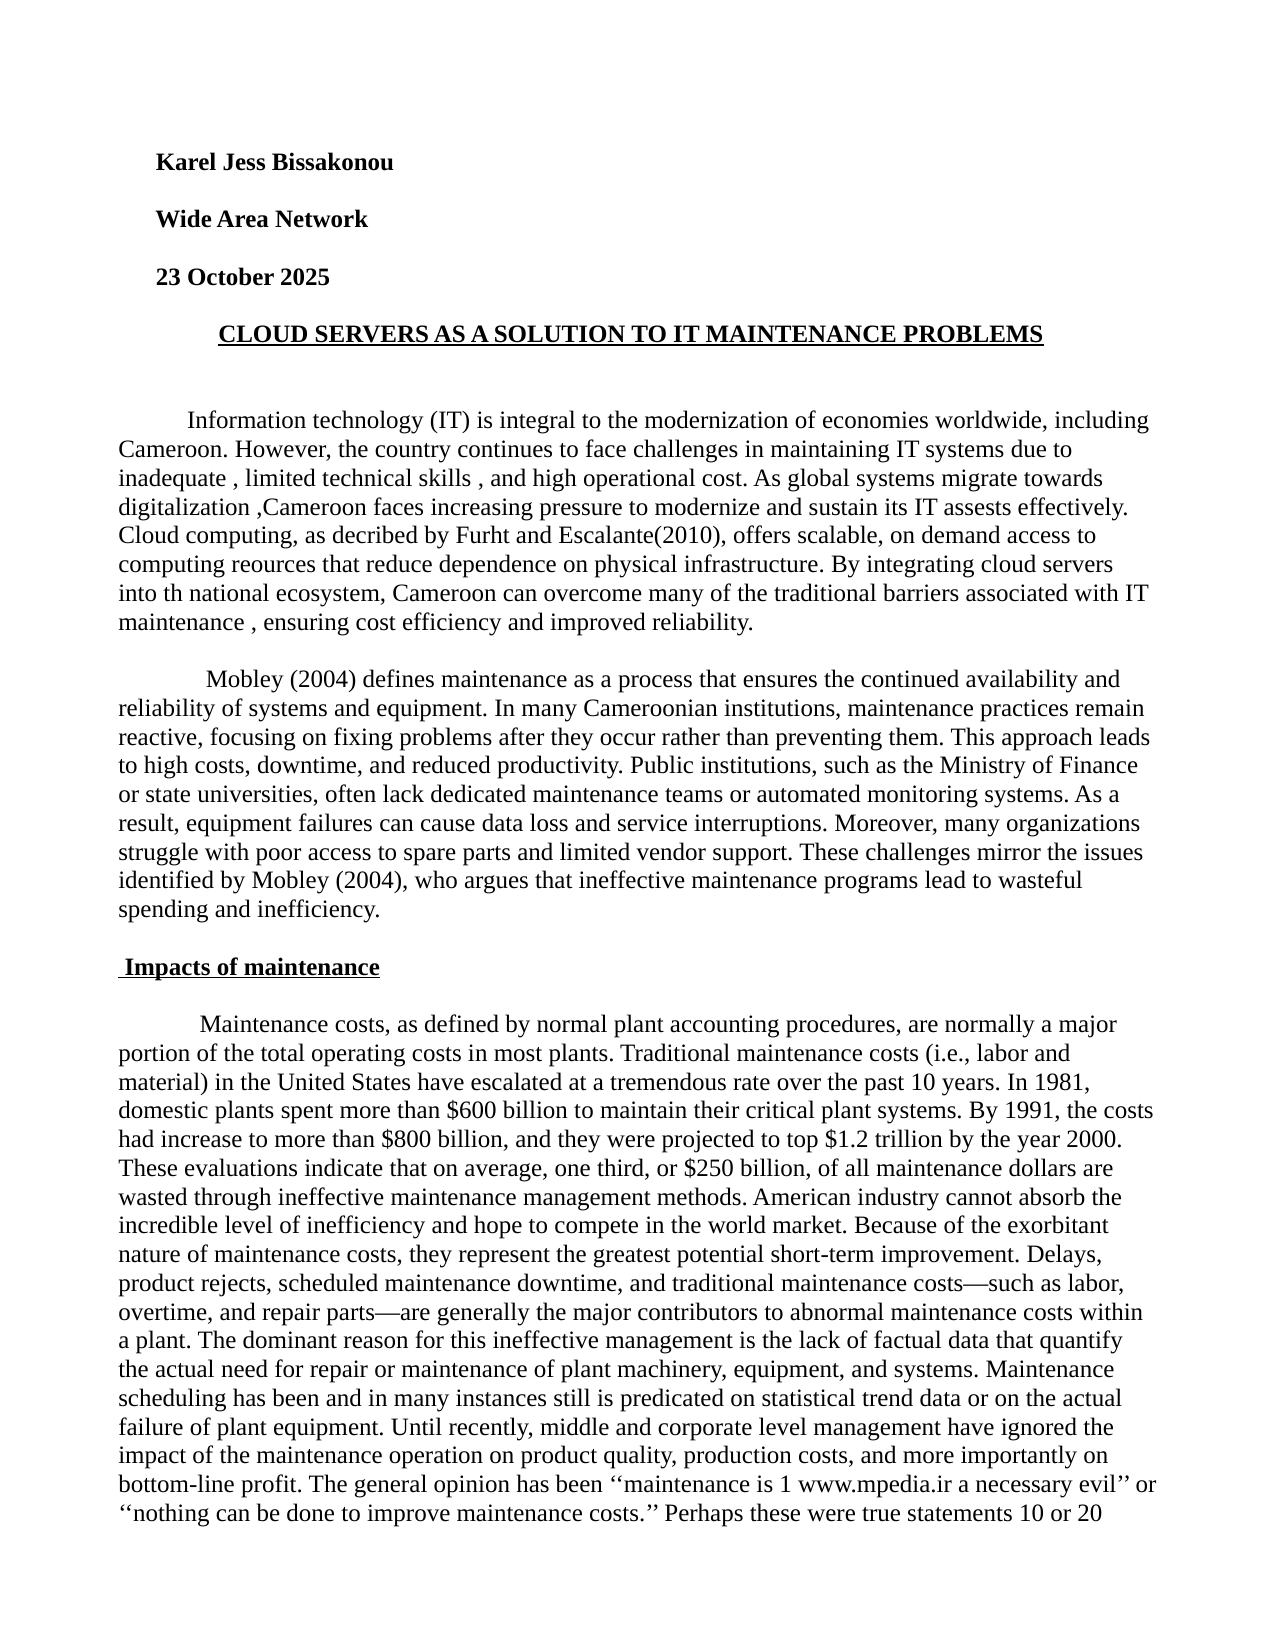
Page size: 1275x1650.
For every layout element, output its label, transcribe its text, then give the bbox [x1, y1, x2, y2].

text CLOUD SERVERS AS A SOLUTION TO IT MAINTENANCE PROBLEMS [118, 319, 1157, 348]
text Impacts of maintenance [118, 952, 1157, 981]
text Maintenance costs, as defined by normal plant accounting procedures, are normally a major portion of the total operating costs in most plants. Traditional maintenance costs (i.e., labor and material) in the United States have escalated at a tremendous rate over the past 10 years. In 1981, domestic plants spent more than $600 billion to maintain their critical plant systems. By 1991, the costs had increase to more than $800 billion, and they were projected to top $1.2 trillion by the year 2000. These evaluations indicate that on average, one third, or $250 billion, of all maintenance dollars are wasted through ineffective maintenance management methods. American industry cannot absorb the incredible level of inefficiency and hope to compete in the world market. Because of the exorbitant nature of maintenance costs, they represent the greatest potential short-term improvement. Delays, product rejects, scheduled maintenance downtime, and traditional maintenance costs—such as labor, overtime, and repair parts—are generally the major contributors to abnormal maintenance costs within a plant. The dominant reason for this ineffective management is the lack of factual data that quantify the actual need for repair or maintenance of plant machinery, equipment, and systems. Maintenance scheduling has been and in many instances still is predicated on statistical trend data or on the actual failure of plant equipment. Until recently, middle and corporate level management have ignored the impact of the maintenance operation on product quality, production costs, and more importantly on bottom-line profit. The general opinion has been ‘‘maintenance is 1 www.mpedia.ir a necessary evil’’ or ‘‘nothing can be done to improve maintenance costs.’’ Perhaps these were true statements 10 or 20 [118, 1009, 1157, 1527]
text Information technology (IT) is integral to the modernization of economies worldwide, including Cameroon. However, the country continues to face challenges in maintaining IT systems due to inadequate , limited technical skills , and high operational cost. As global systems migrate towards digitalization ,Cameroon faces increasing pressure to modernize and sustain its IT assests effectively. Cloud computing, as decribed by Furht and Escalante(2010), offers scalable, on demand access to computing reources that reduce dependence on physical infrastructure. By integrating cloud servers into th national ecosystem, Cameroon can overcome many of the traditional barriers associated with IT maintenance , ensuring cost efficiency and improved reliability. [118, 406, 1157, 636]
text 23 October 2025 [118, 262, 1157, 291]
text Mobley (2004) defines maintenance as a process that ensures the continued availability and reliability of systems and equipment. In many Cameroonian institutions, maintenance practices remain reactive, focusing on fixing problems after they occur rather than preventing them. This approach leads to high costs, downtime, and reduced productivity. Public institutions, such as the Ministry of Finance or state universities, often lack dedicated maintenance teams or automated monitoring systems. As a result, equipment failures can cause data loss and service interruptions. Moreover, many organizations struggle with poor access to spare parts and limited vendor support. These challenges mirror the issues identified by Mobley (2004), who argues that ineffective maintenance programs lead to wasteful spending and inefficiency. [118, 664, 1157, 923]
text Wide Area Network [118, 204, 1157, 233]
text Karel Jess Bissakonou [118, 147, 1157, 176]
